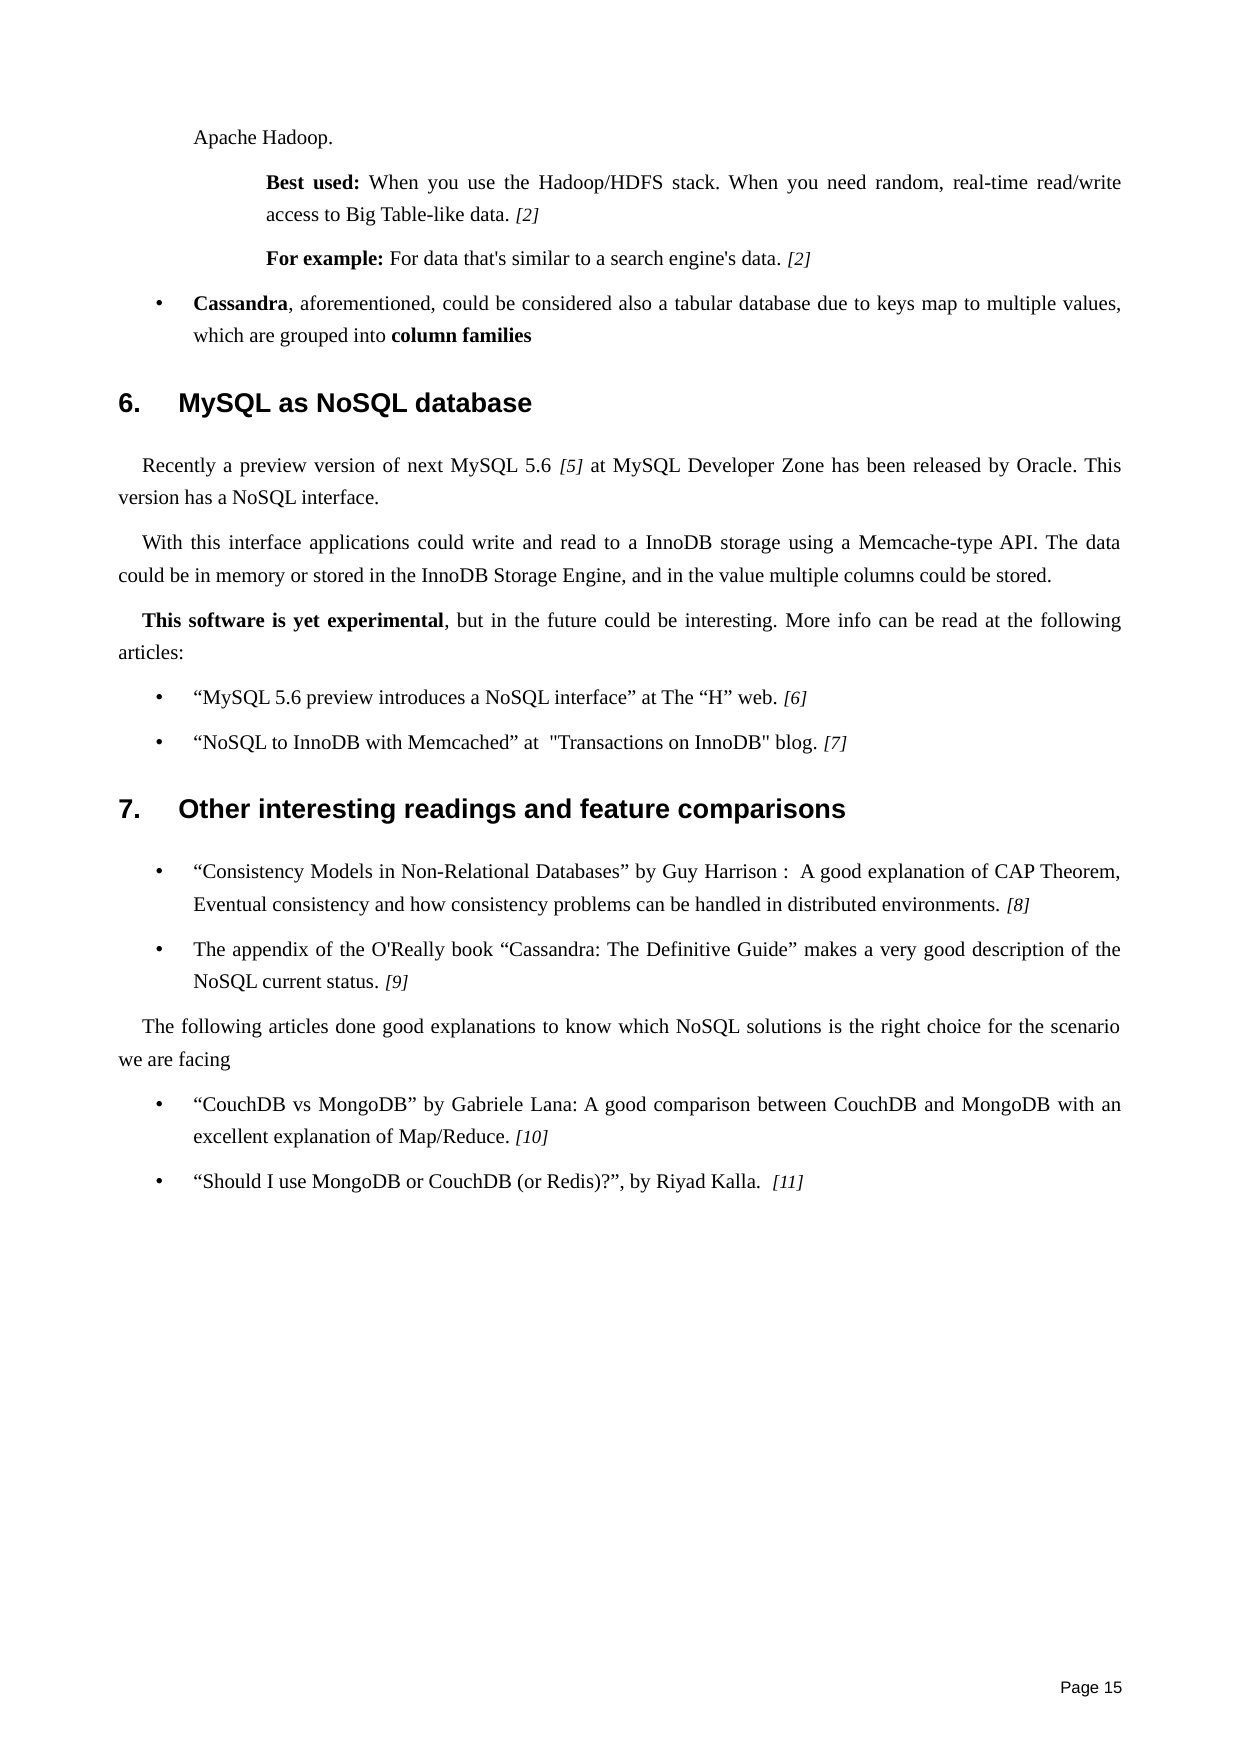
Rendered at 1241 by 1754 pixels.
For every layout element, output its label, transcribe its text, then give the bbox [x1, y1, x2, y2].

text The following articles done good explanations to know which NoSQL solutions is the right choice for the scenario we are facing [118, 1008, 1122, 1073]
list The appendix of the O'Really book “Cassandra: The Definitive Guide” makes a very good description of the NoSQL current status. [9] [156, 930, 1122, 995]
subtitle Other interesting readings and feature comparisons [118, 793, 1122, 825]
list Apache Hadoop. [156, 118, 1122, 151]
list “CouchDB vs MongoDB” by Gabriele Lana: A good comparison between CouchDB and MongoDB with an excellent explanation of Map/Reduce. [10] [156, 1085, 1122, 1150]
list “Consistency Models in Non-Relational Databases” by Guy Harrison : A good explanation of CAP Theorem, Eventual consistency and how consistency problems can be handled in distributed environments. [8] [156, 853, 1122, 918]
text Recently a preview version of next MySQL 5.6 [5] at MySQL Developer Zone has been released by Oracle. This version has a NoSQL interface. [118, 446, 1122, 511]
text For example: For data that's similar to a search engine's data. [2] [266, 240, 1122, 272]
list “Should I use MongoDB or CouchDB (or Redis)?”, by Riyad Kalla. [11] [156, 1163, 1122, 1195]
text Best used: When you use the Hadoop/HDFS stack. When you need random, real-time read/write access to Big Table-like data. [2] [266, 163, 1122, 228]
text With this interface applications could write and read to a InnoDB storage using a Memcache-type API. The data could be in memory or stored in the InnoDB Storage Engine, and in the value multiple columns could be stored. [118, 523, 1122, 588]
list “MySQL 5.6 preview introduces a NoSQL interface” at The “H” web. [6] [156, 678, 1122, 711]
text This software is yet experimental, but in the future could be interesting. More info can be read at the following articles: [118, 601, 1122, 666]
subtitle MySQL as NoSQL database [118, 387, 1122, 418]
list “NoSQL to InnoDB with Memcached” at "Transactions on InnoDB" blog. [7] [156, 723, 1122, 756]
list Cassandra, aforementioned, could be considered also a tabular database due to keys map to multiple values, which are grouped into column families [156, 284, 1122, 349]
